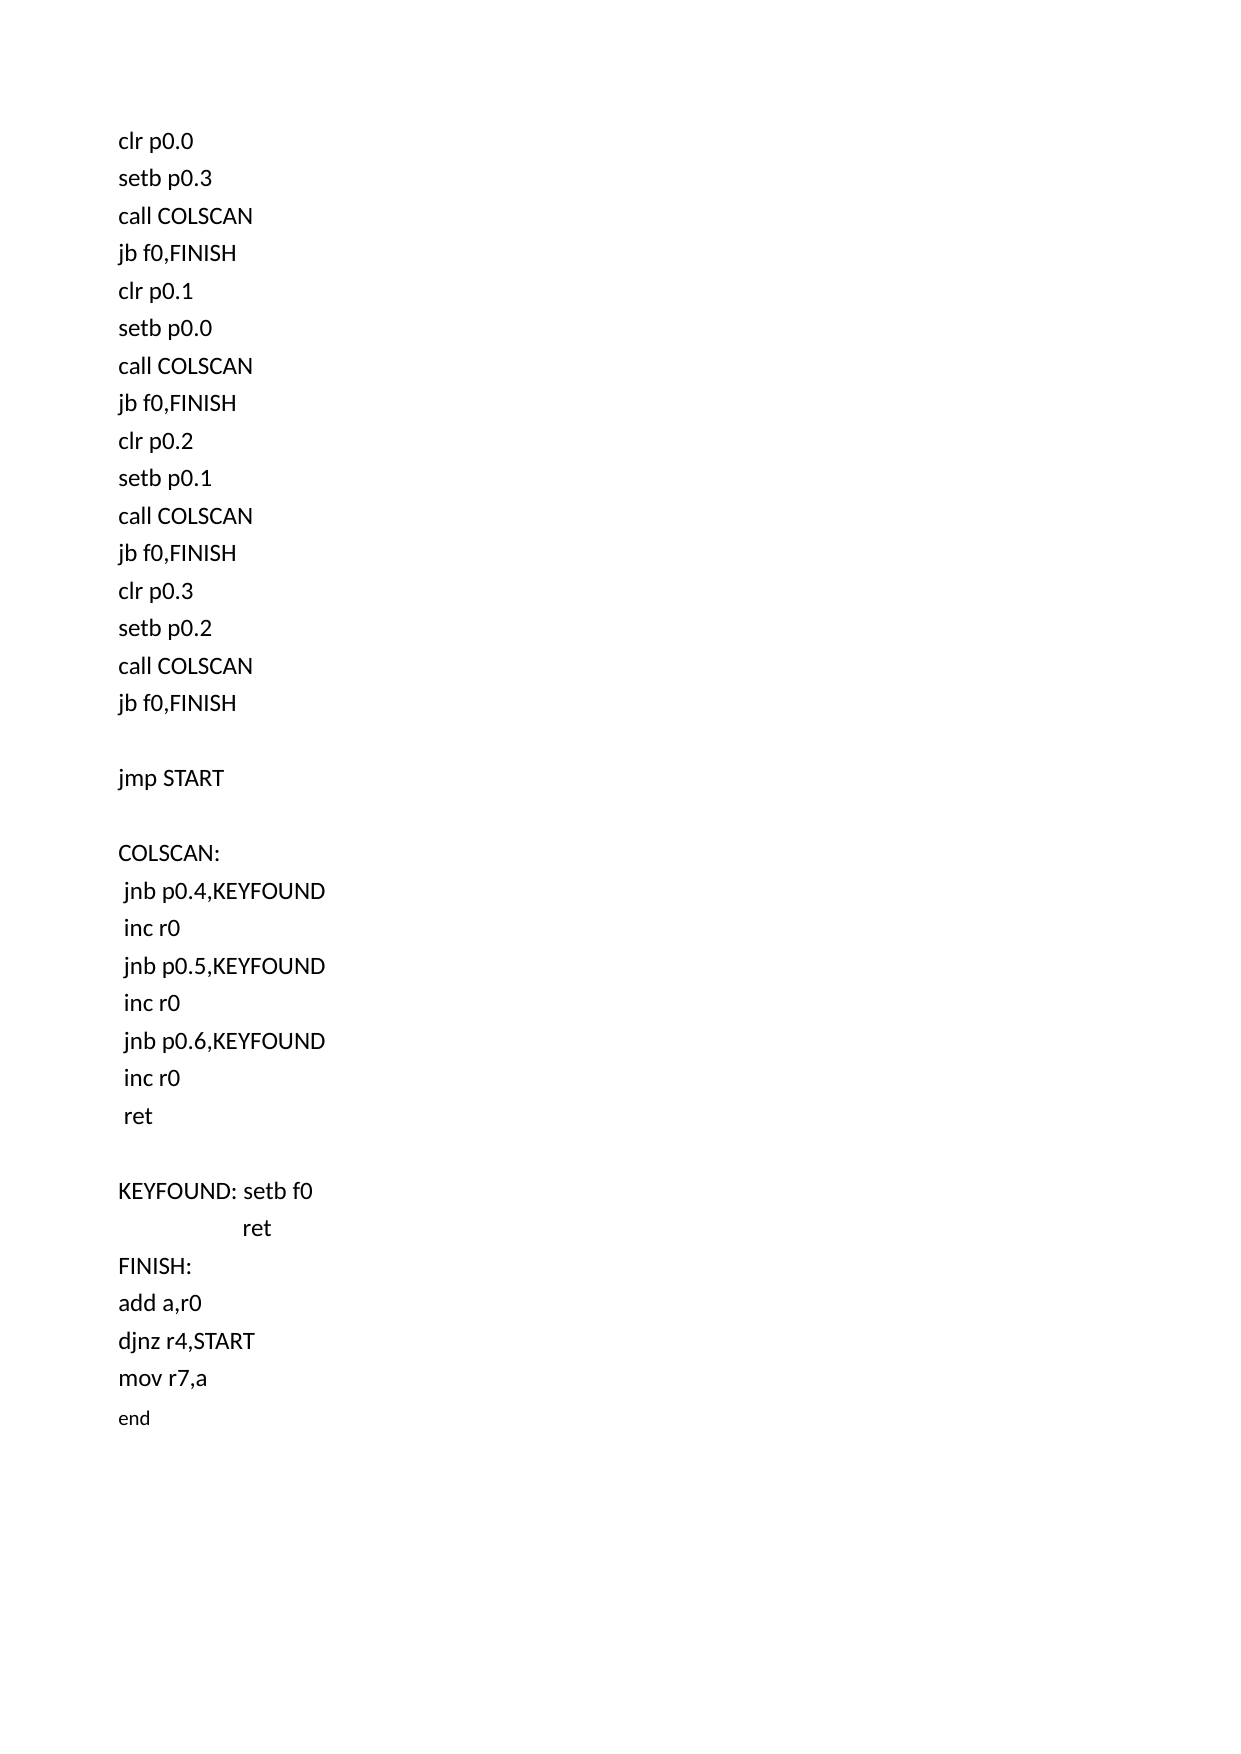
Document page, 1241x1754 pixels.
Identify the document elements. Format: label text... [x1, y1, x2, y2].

text call COLSCAN [118, 343, 1122, 381]
text setb p0.1 [118, 456, 1122, 493]
text KEYFOUND: setb f0 [118, 1168, 1122, 1206]
text call COLSCAN [118, 643, 1122, 681]
text inc r0 [118, 1056, 1122, 1093]
text jmp START [118, 756, 1122, 793]
text clr p0.3 [118, 568, 1122, 606]
text clr p0.2 [118, 418, 1122, 456]
text COLSCAN: [118, 831, 1122, 868]
text add a,r0 [118, 1281, 1122, 1318]
text jnb p0.5,KEYFOUND [118, 943, 1122, 981]
text ret [118, 1206, 1122, 1243]
text inc r0 [118, 981, 1122, 1018]
text call COLSCAN [118, 193, 1122, 231]
text jb f0,FINISH [118, 381, 1122, 418]
text FINISH: [118, 1243, 1122, 1281]
text mov r7,a [118, 1356, 1122, 1393]
text djnz r4,START [118, 1318, 1122, 1356]
text setb p0.0 [118, 306, 1122, 343]
text call COLSCAN [118, 493, 1122, 531]
text setb p0.2 [118, 606, 1122, 643]
text inc r0 [118, 906, 1122, 943]
text jb f0,FINISH [118, 681, 1122, 718]
text clr p0.0 [118, 118, 1122, 156]
text jnb p0.6,KEYFOUND [118, 1018, 1122, 1056]
text jb f0,FINISH [118, 531, 1122, 568]
text jb f0,FINISH [118, 231, 1122, 268]
text clr p0.1 [118, 268, 1122, 306]
text jnb p0.4,KEYFOUND [118, 868, 1122, 906]
text end [118, 1393, 1122, 1431]
text setb p0.3 [118, 156, 1122, 193]
text ret [118, 1093, 1122, 1131]
